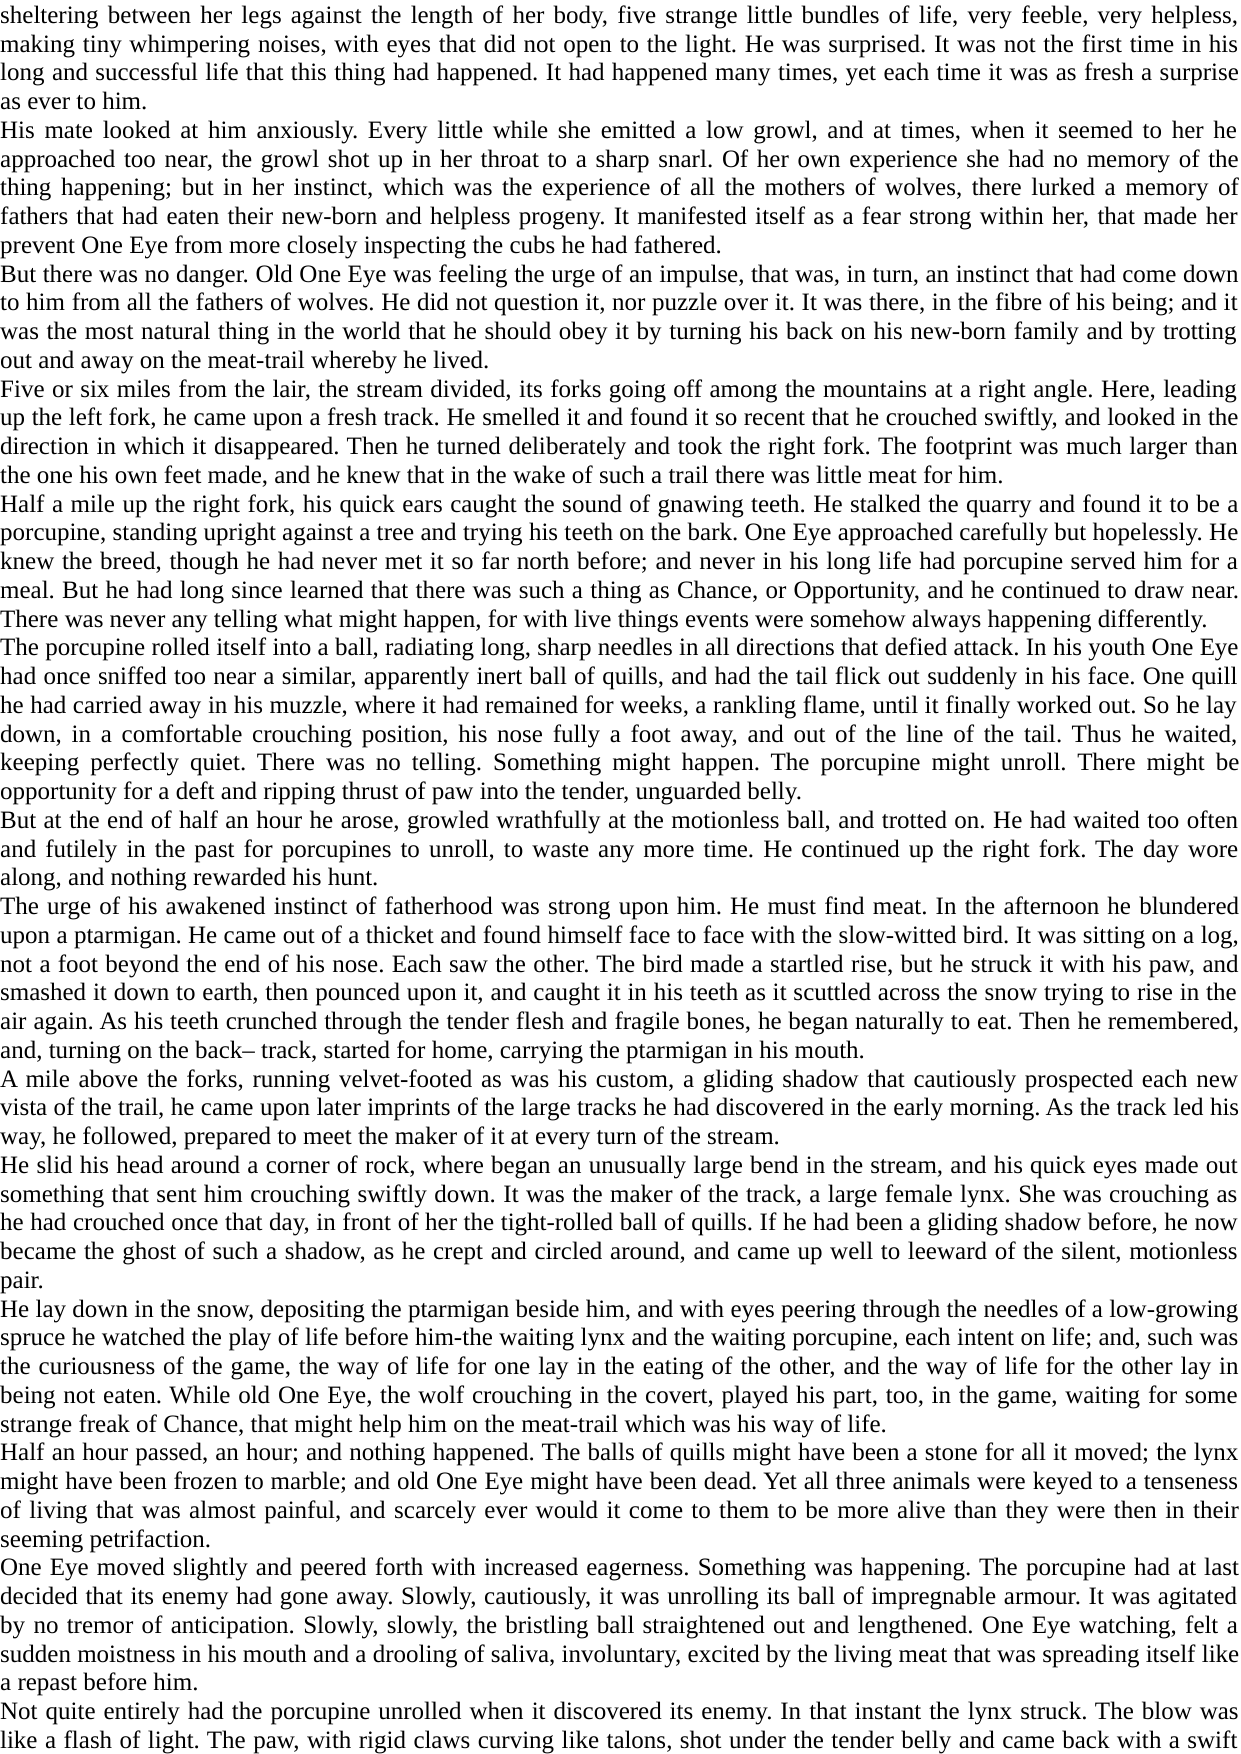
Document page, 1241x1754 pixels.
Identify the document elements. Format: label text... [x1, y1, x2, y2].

text He slid his head around a corner of rock, where began an unusually large bend in the stream, and his quick eyes made out something that sent him crouching swiftly down. It was the maker of the track, a large female lynx. She was crouching as he had crouched once that day, in front of her the tight-rolled ball of quills. If he had been a gliding shadow before, he now became the ghost of such a shadow, as he crept and circled around, and came up well to leeward of the silent, motionless pair. [0, 1150, 1240, 1294]
text But there was no danger. Old One Eye was feeling the urge of an impulse, that was, in turn, an instinct that had come down to him from all the fathers of wolves. He did not question it, nor puzzle over it. It was there, in the fibre of his being; and it was the most natural thing in the world that he should obey it by turning his back on his new-born family and by trotting out and away on the meat-trail whereby he lived. [0, 259, 1240, 374]
text The urge of his awakened instinct of fatherhood was strong upon him. He must find meat. In the afternoon he blundered upon a ptarmigan. He came out of a thicket and found himself face to face with the slow-witted bird. It was sitting on a log, not a foot beyond the end of his nose. Each saw the other. The bird made a startled rise, but he struck it with his paw, and smashed it down to earth, then pounced upon it, and caught it in his teeth as it scuttled across the snow trying to rise in the air again. As his teeth crunched through the tender flesh and fragile bones, he began naturally to eat. Then he remembered, and, turning on the back– track, started for home, carrying the ptarmigan in his mouth. [0, 891, 1240, 1064]
text Half a mile up the right fork, his quick ears caught the sound of gnawing teeth. He stalked the quarry and found it to be a porcupine, standing upright against a tree and trying his teeth on the bark. One Eye approached carefully but hopelessly. He knew the breed, though he had never met it so far north before; and never in his long life had porcupine served him for a meal. But he had long since learned that there was such a thing as Chance, or Opportunity, and he continued to draw near. There was never any telling what might happen, for with live things events were somehow always happening differently. [0, 489, 1240, 632]
text The porcupine rolled itself into a ball, radiating long, sharp needles in all directions that defied attack. In his youth One Eye had once sniffed too near a similar, apparently inert ball of quills, and had the tail flick out suddenly in his face. One quill he had carried away in his muzzle, where it had remained for weeks, a rankling flame, until it finally worked out. So he lay down, in a comfortable crouching position, his nose fully a foot away, and out of the line of the tail. Thus he waited, keeping perfectly quiet. There was no telling. Something might happen. The porcupine might unroll. There might be opportunity for a deft and ripping thrust of paw into the tender, unguarded belly. [0, 632, 1240, 805]
text He lay down in the snow, depositing the ptarmigan beside him, and with eyes peering through the needles of a low-growing spruce he watched the play of life before him-the waiting lynx and the waiting porcupine, each intent on life; and, such was the curiousness of the game, the way of life for one lay in the eating of the other, and the way of life for the other lay in being not eaten. While old One Eye, the wolf crouching in the covert, played his part, too, in the game, waiting for some strange freak of Chance, that might help him on the meat-trail which was his way of life. [0, 1294, 1240, 1437]
text But at the end of half an hour he arose, growled wrathfully at the motionless ball, and trotted on. He had waited too often and futilely in the past for porcupines to unroll, to waste any more time. He continued up the right fork. The day wore along, and nothing rewarded his hunt. [0, 805, 1240, 891]
text Half an hour passed, an hour; and nothing happened. The balls of quills might have been a stone for all it moved; the lynx might have been frozen to marble; and old One Eye might have been dead. Yet all three animals were keyed to a tenseness of living that was almost painful, and scarcely ever would it come to them to be more alive than they were then in their seeming petrifaction. [0, 1437, 1240, 1552]
text His mate looked at him anxiously. Every little while she emitted a low growl, and at times, when it seemed to her he approached too near, the growl shot up in her throat to a sharp snarl. Of her own experience she had no memory of the thing happening; but in her instinct, which was the experience of all the mothers of wolves, there lurked a memory of fathers that had eaten their new-born and helpless progeny. It manifested itself as a fear strong within her, that made her prevent One Eye from more closely inspecting the cubs he had fathered. [0, 115, 1240, 259]
text sheltering between her legs against the length of her body, five strange little bundles of life, very feeble, very helpless, making tiny whimpering noises, with eyes that did not open to the light. He was surprised. It was not the first time in his long and successful life that this thing had happened. It had happened many times, yet each time it was as fresh a surprise as ever to him. [0, 0, 1240, 115]
text A mile above the forks, running velvet-footed as was his custom, a gliding shadow that cautiously prospected each new vista of the trail, he came upon later imprints of the large tracks he had discovered in the early morning. As the track led his way, he followed, prepared to meet the maker of it at every turn of the stream. [0, 1064, 1240, 1150]
text Not quite entirely had the porcupine unrolled when it discovered its enemy. In that instant the lynx struck. The blow was like a flash of light. The paw, with rigid claws curving like talons, shot under the tender belly and came back with a swift [0, 1696, 1240, 1754]
text Five or six miles from the lair, the stream divided, its forks going off among the mountains at a right angle. Here, leading up the left fork, he came upon a fresh track. He smelled it and found it so recent that he crouched swiftly, and looked in the direction in which it disappeared. Then he turned deliberately and took the right fork. The footprint was much larger than the one his own feet made, and he knew that in the wake of such a trail there was little meat for him. [0, 374, 1240, 489]
text One Eye moved slightly and peered forth with increased eagerness. Something was happening. The porcupine had at last decided that its enemy had gone away. Slowly, cautiously, it was unrolling its ball of impregnable armour. It was agitated by no tremor of anticipation. Slowly, slowly, the bristling ball straightened out and lengthened. One Eye watching, felt a sudden moistness in his mouth and a drooling of saliva, involuntary, excited by the living meat that was spreading itself like a repast before him. [0, 1552, 1240, 1696]
